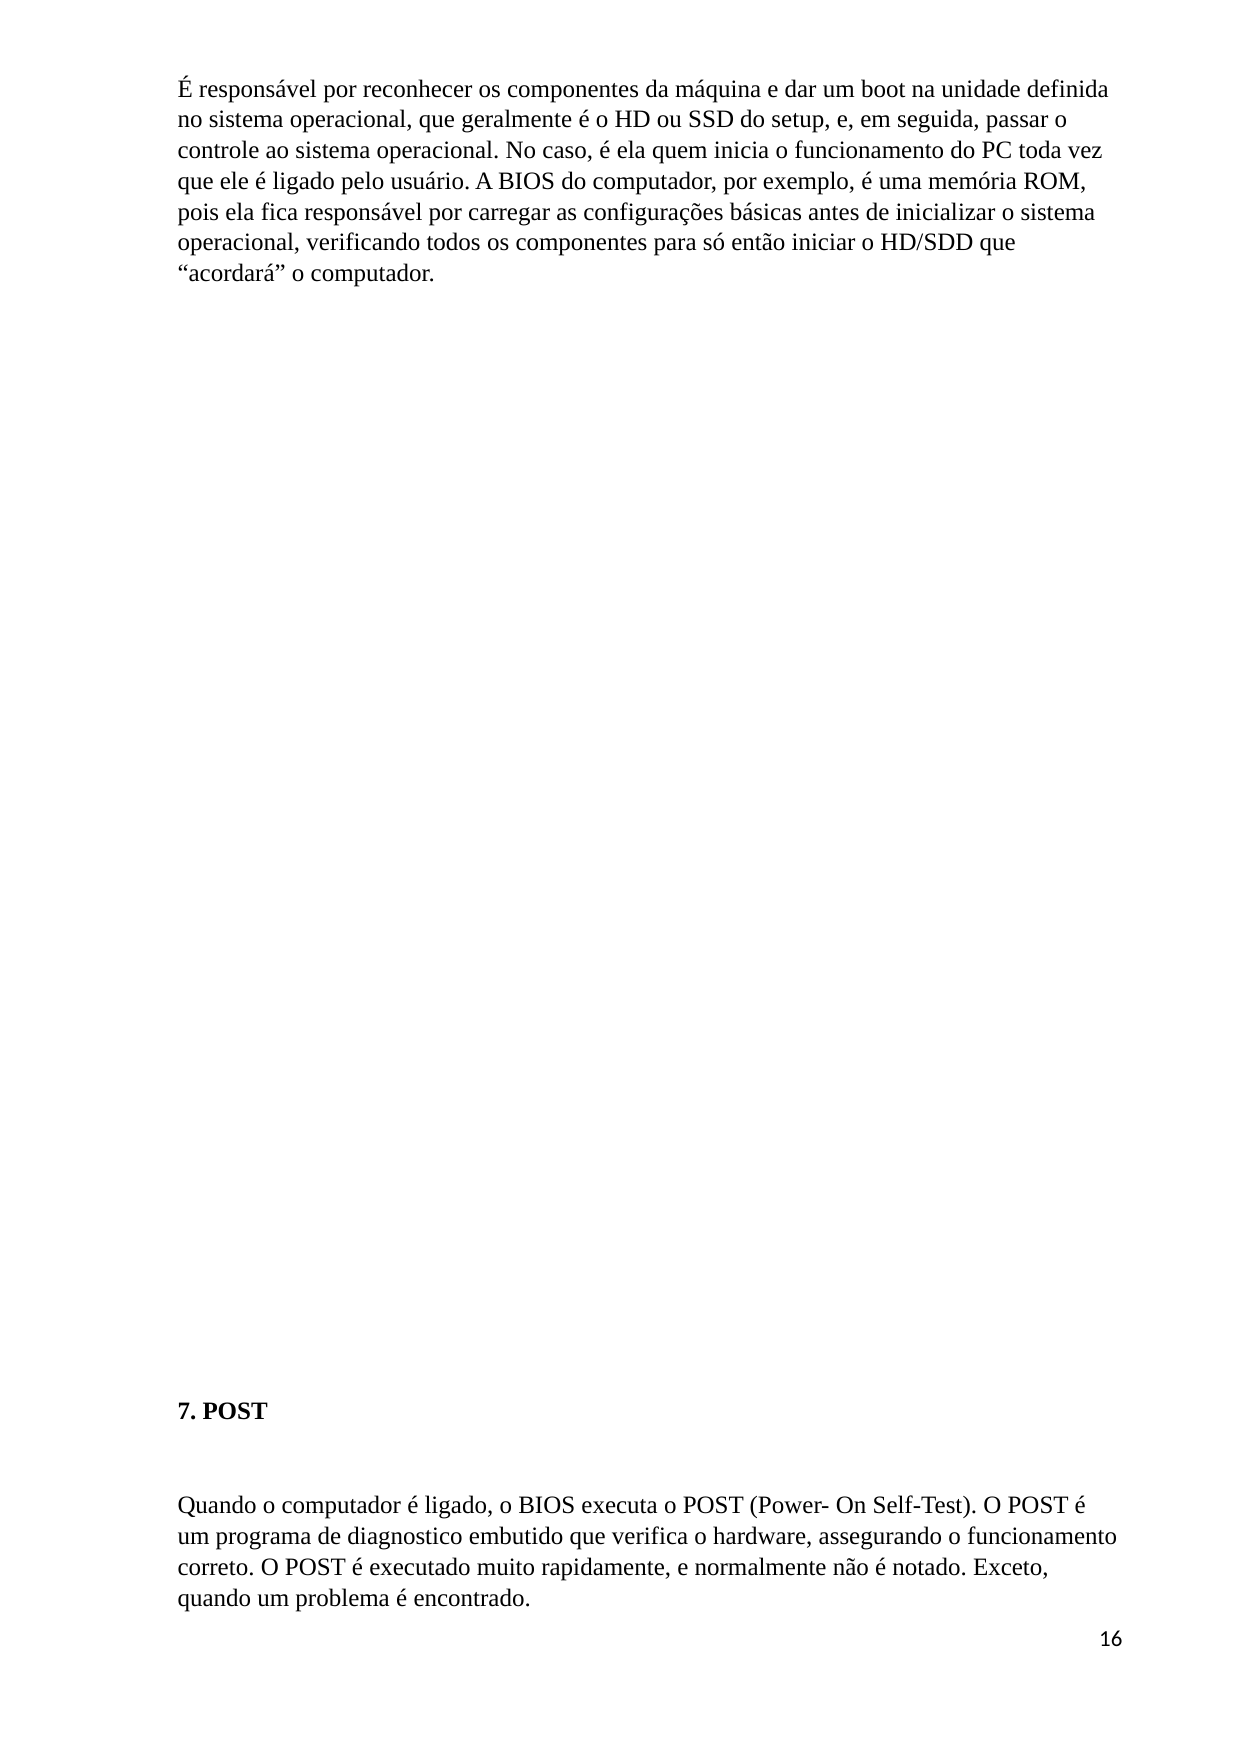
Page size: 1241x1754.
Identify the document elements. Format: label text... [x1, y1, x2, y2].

text Quando o computador é ligado, o BIOS executa o POST (Power- On Self-Test). O POST é um programa de diagnostico embutido que verifica o hardware, assegurando o funcionamento correto. O POST é executado muito rapidamente, e normalmente não é notado. Exceto, quando um problema é encontrado. [177, 1491, 1122, 1611]
text É responsável por reconhecer os componentes da máquina e dar um boot na unidade definida no sistema operacional, que geralmente é o HD ou SSD do setup, e, em seguida, passar o controle ao sistema operacional. No caso, é ela quem inicia o funcionamento do PC toda vez que ele é ligado pelo usuário. A BIOS do computador, por exemplo, é uma memória ROM, pois ela fica responsável por carregar as configurações básicas antes de inicializar o sistema operacional, verificando todos os componentes para só então iniciar o HD/SDD que “acordará” o computador. [177, 74, 1122, 287]
text 7. POST [177, 1396, 1122, 1424]
